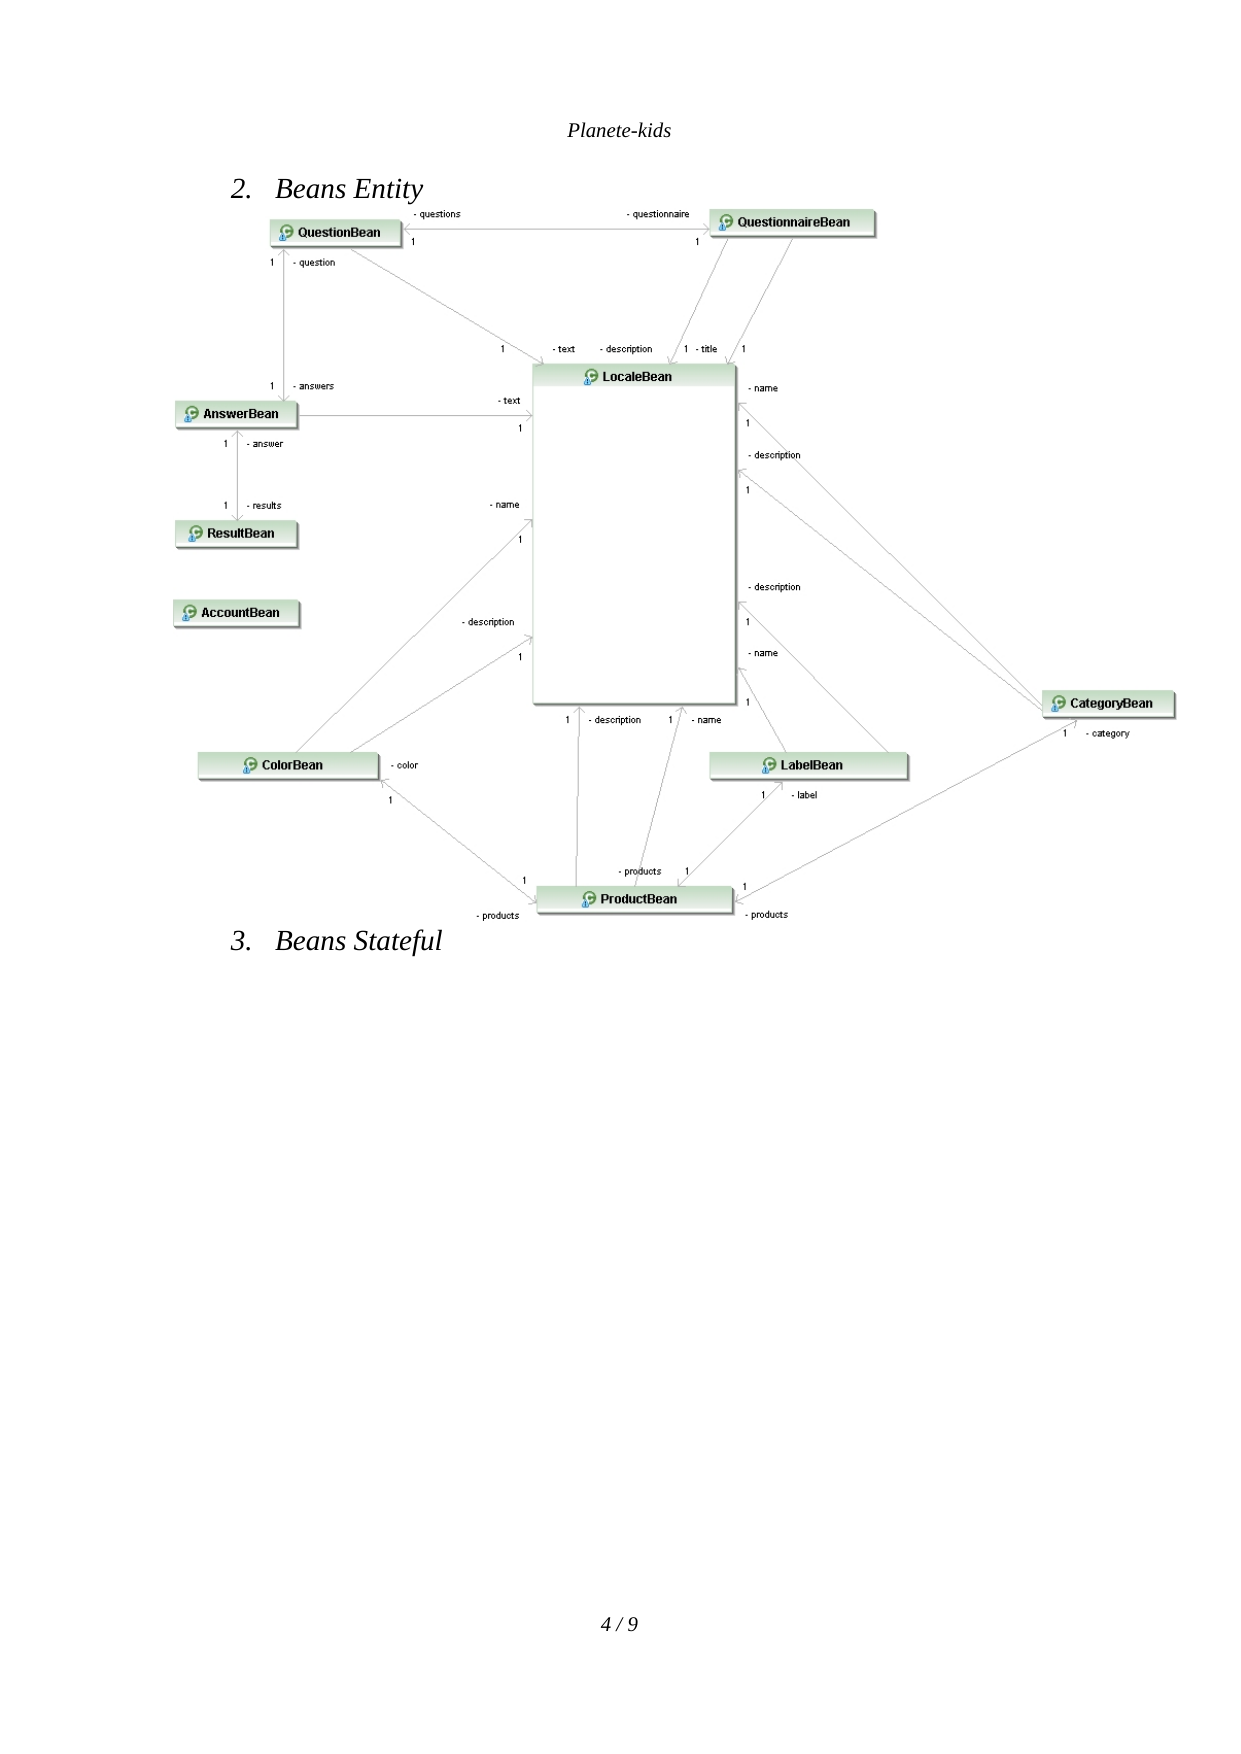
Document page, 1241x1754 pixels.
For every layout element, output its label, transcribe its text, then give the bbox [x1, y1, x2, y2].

picture [172, 208, 1177, 923]
subtitle Beans Entity [118, 172, 1122, 205]
subtitle Beans Stateful [118, 205, 1122, 956]
